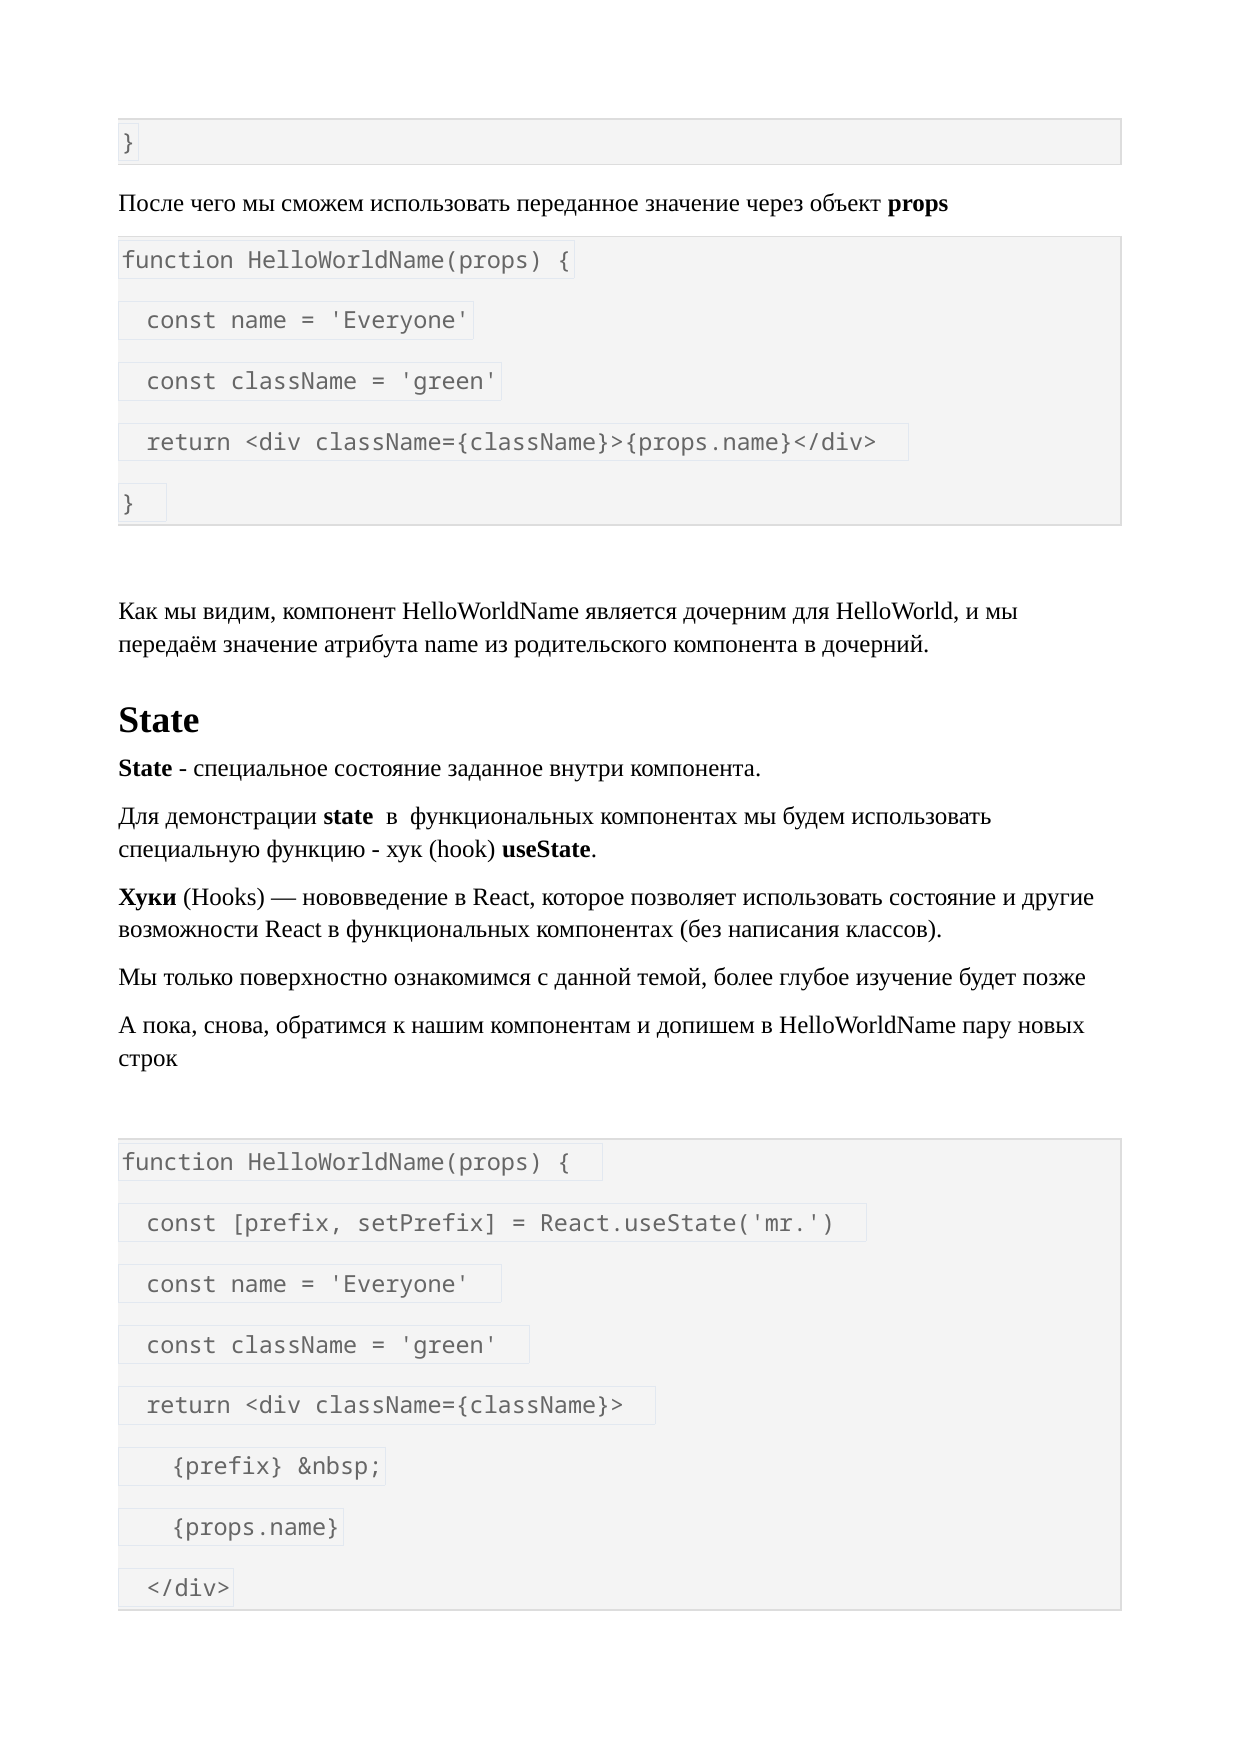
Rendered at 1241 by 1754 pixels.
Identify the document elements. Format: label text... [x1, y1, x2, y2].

text } [118, 479, 1120, 524]
text return <div className={className}>{props.name}</div> [118, 418, 1120, 461]
text </div> [118, 1564, 1120, 1609]
subtitle State [118, 698, 1122, 741]
text Мы только поверхностно ознакомимся с данной темой, более глубое изучение будет позже [118, 962, 1122, 991]
text function HelloWorldName(props) { [118, 1140, 1120, 1181]
text Для демонстрации state в функциональных компонентах мы будем использовать специальную функцию - хук (hook) useState. [118, 801, 1122, 863]
text State - специальное состояние заданное внутри компонента. [118, 753, 1122, 782]
text const [prefix, setPrefix] = React.useState('mr.') [118, 1199, 1120, 1241]
text return <div className={className}> [118, 1381, 1120, 1424]
text const className = 'green' [118, 1321, 1120, 1363]
text Как мы видим, компонент HelloWorldName является дочерним для HelloWorld, и мы передаём значение атрибута name из родительского компонента в дочерний. [118, 596, 1122, 658]
text const name = 'Everyone' [118, 296, 1120, 339]
text } [118, 120, 1120, 164]
text {props.name} [118, 1503, 1120, 1546]
text {prefix} &nbsp; [118, 1442, 1120, 1485]
text const className = 'green' [118, 357, 1120, 400]
text function HelloWorldName(props) { [118, 237, 1120, 278]
text const name = 'Everyone' [118, 1260, 1120, 1302]
text Хуки (Hooks) — нововведение в React, которое позволяет использовать состояние и другие возможности React в функциональных компонентах (без написания классов). [118, 882, 1122, 943]
text А пока, снова, обратимся к нашим компонентам и допишем в HelloWorldName пару новых строк [118, 1010, 1122, 1072]
text После чего мы сможем использовать переданное значение через объект props [118, 188, 1122, 217]
